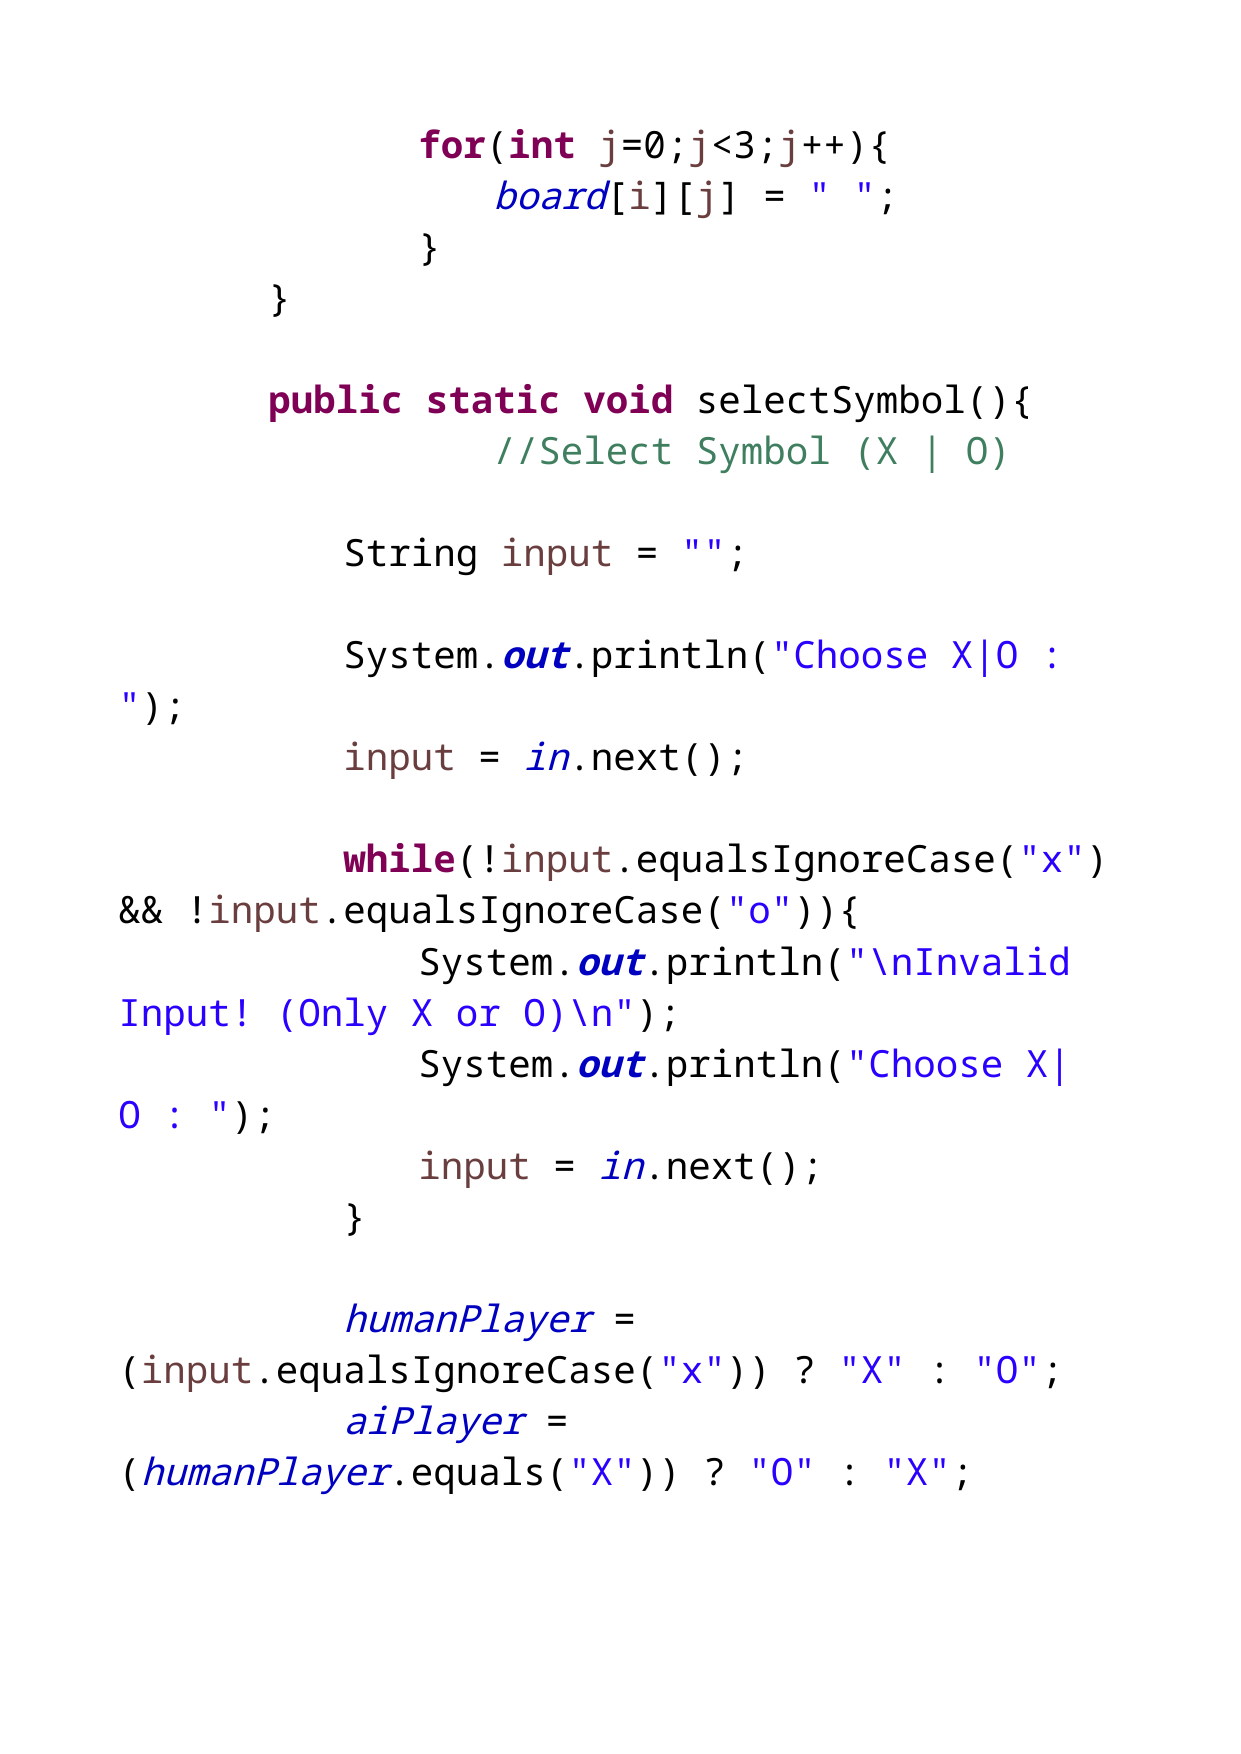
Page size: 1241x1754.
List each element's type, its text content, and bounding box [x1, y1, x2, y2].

text String input = ""; [118, 526, 1122, 577]
text System.out.println("Choose X|O : "); [118, 1037, 1122, 1139]
text while(!input.equalsIgnoreCase("x") && !input.equalsIgnoreCase("o")){ [118, 833, 1122, 935]
text } [118, 220, 1122, 271]
text board[i][j] = " "; [118, 169, 1122, 220]
text humanPlayer = (input.equalsIgnoreCase("x")) ? "X" : "O"; [118, 1292, 1122, 1394]
text System.out.println("\nInvalid Input! (Only X or O)\n"); [118, 935, 1122, 1037]
text aiPlayer = (humanPlayer.equals("X")) ? "O" : "X"; [118, 1394, 1122, 1496]
text for(int j=0;j<3;j++){ [118, 118, 1122, 169]
text } [118, 271, 1122, 322]
text System.out.println("Choose X|O : "); [118, 628, 1122, 731]
text input = in.next(); [118, 731, 1122, 782]
text public static void selectSymbol(){ //Select Symbol (X | O) [118, 373, 1122, 475]
text input = in.next(); [118, 1139, 1122, 1190]
text } [118, 1190, 1122, 1241]
